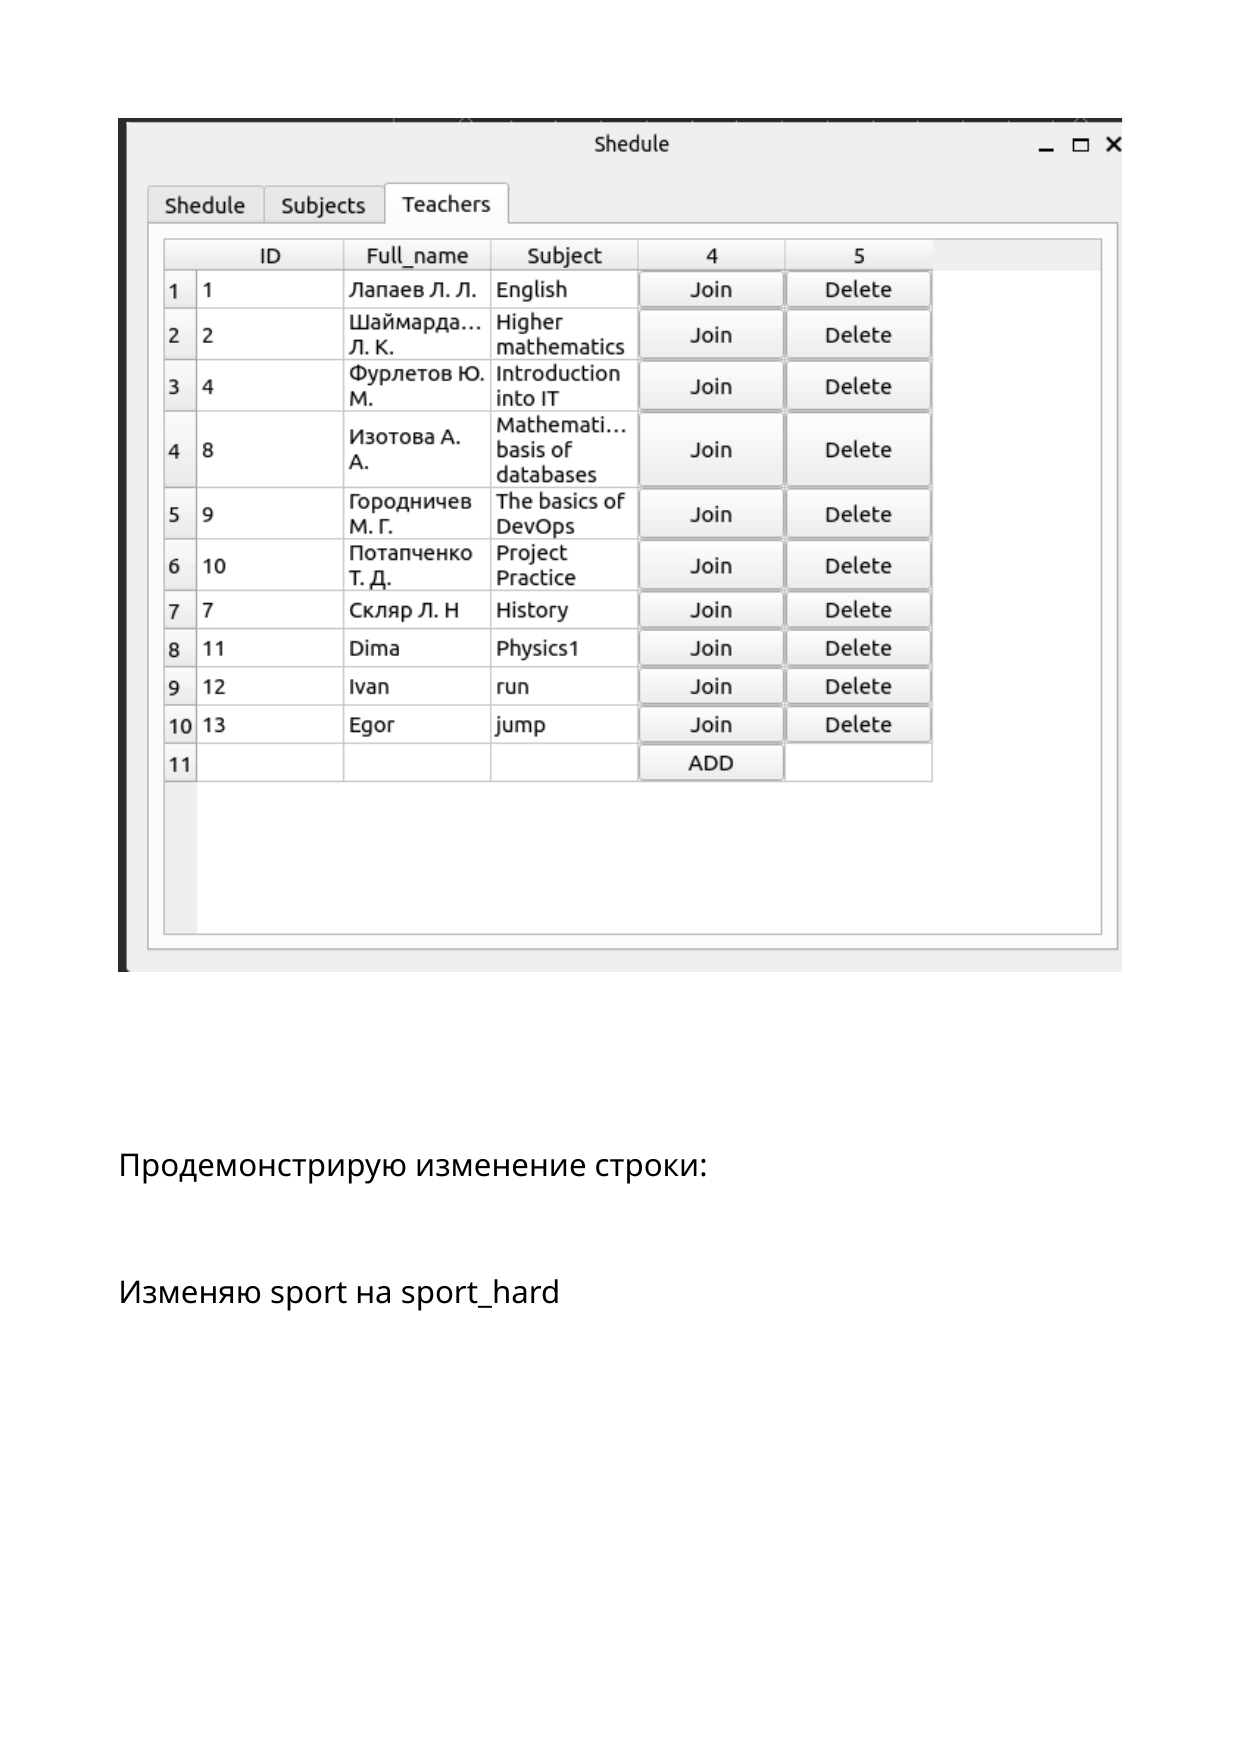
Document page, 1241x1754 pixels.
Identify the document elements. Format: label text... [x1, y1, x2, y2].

text Изменяю sport на sport_hard [118, 1270, 1122, 1313]
text Продемонстрирую изменение строки: [118, 1142, 1122, 1185]
picture [118, 118, 1123, 972]
